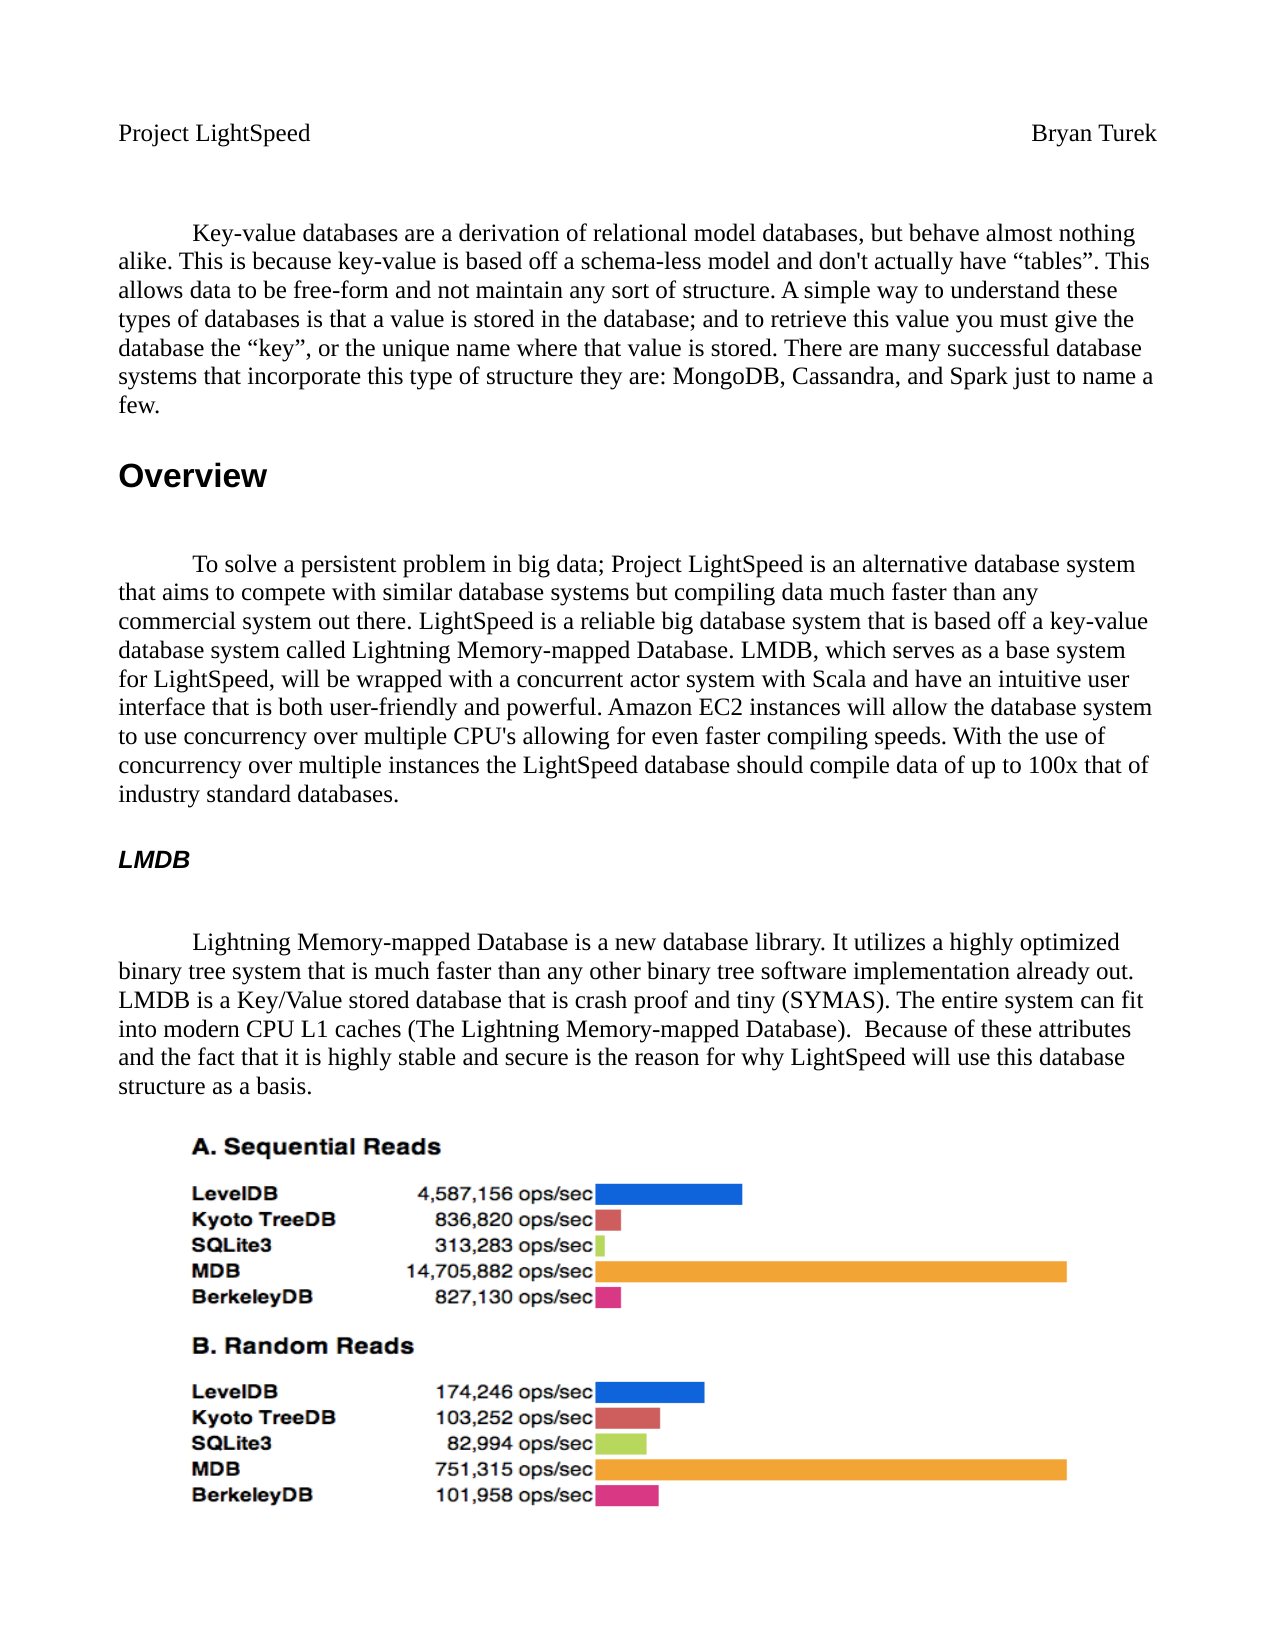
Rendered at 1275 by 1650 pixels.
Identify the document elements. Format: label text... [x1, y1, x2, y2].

subtitle Overview [118, 456, 1157, 495]
subtitle LMDB [118, 845, 1157, 874]
text Lightning Memory-mapped Database is a new database library. It utilizes a highly optimized binary tree system that is much faster than any other binary tree software implementation already out. LMDB is a Key/Value stored database that is crash proof and tiny (SYMAS). The entire system can fit into modern CPU L1 caches (The Lightning Memory-mapped Database). Because of these attributes and the fact that it is highly stable and secure is the reason for why LightSpeed will use this database structure as a basis. [118, 927, 1157, 1100]
picture [178, 1130, 1094, 1525]
text Key-value databases are a derivation of relational model databases, but behave almost nothing alike. This is because key-value is based off a schema-less model and don't actually have “tables”. This allows data to be free-form and not maintain any sort of structure. A simple way to understand these types of databases is that a value is stored in the database; and to retrieve this value you must give the database the “key”, or the unique name where that value is stored. There are many successful database systems that incorporate this type of structure they are: MongoDB, Cassandra, and Spark just to name a few. [118, 218, 1157, 419]
text To solve a persistent problem in big data; Project LightSpeed is an alternative database system that aims to compete with similar database systems but compiling data much faster than any commercial system out there. LightSpeed is a reliable big database system that is based off a key-value database system called Lightning Memory-mapped Database. LMDB, which serves as a base system for LightSpeed, will be wrapped with a concurrent actor system with Scala and have an intuitive user interface that is both user-friendly and powerful. Amazon EC2 instances will allow the database system to use concurrency over multiple CPU's allowing for even faster compiling speeds. With the use of concurrency over multiple instances the LightSpeed database should compile data of up to 100x that of industry standard databases. [118, 549, 1157, 807]
